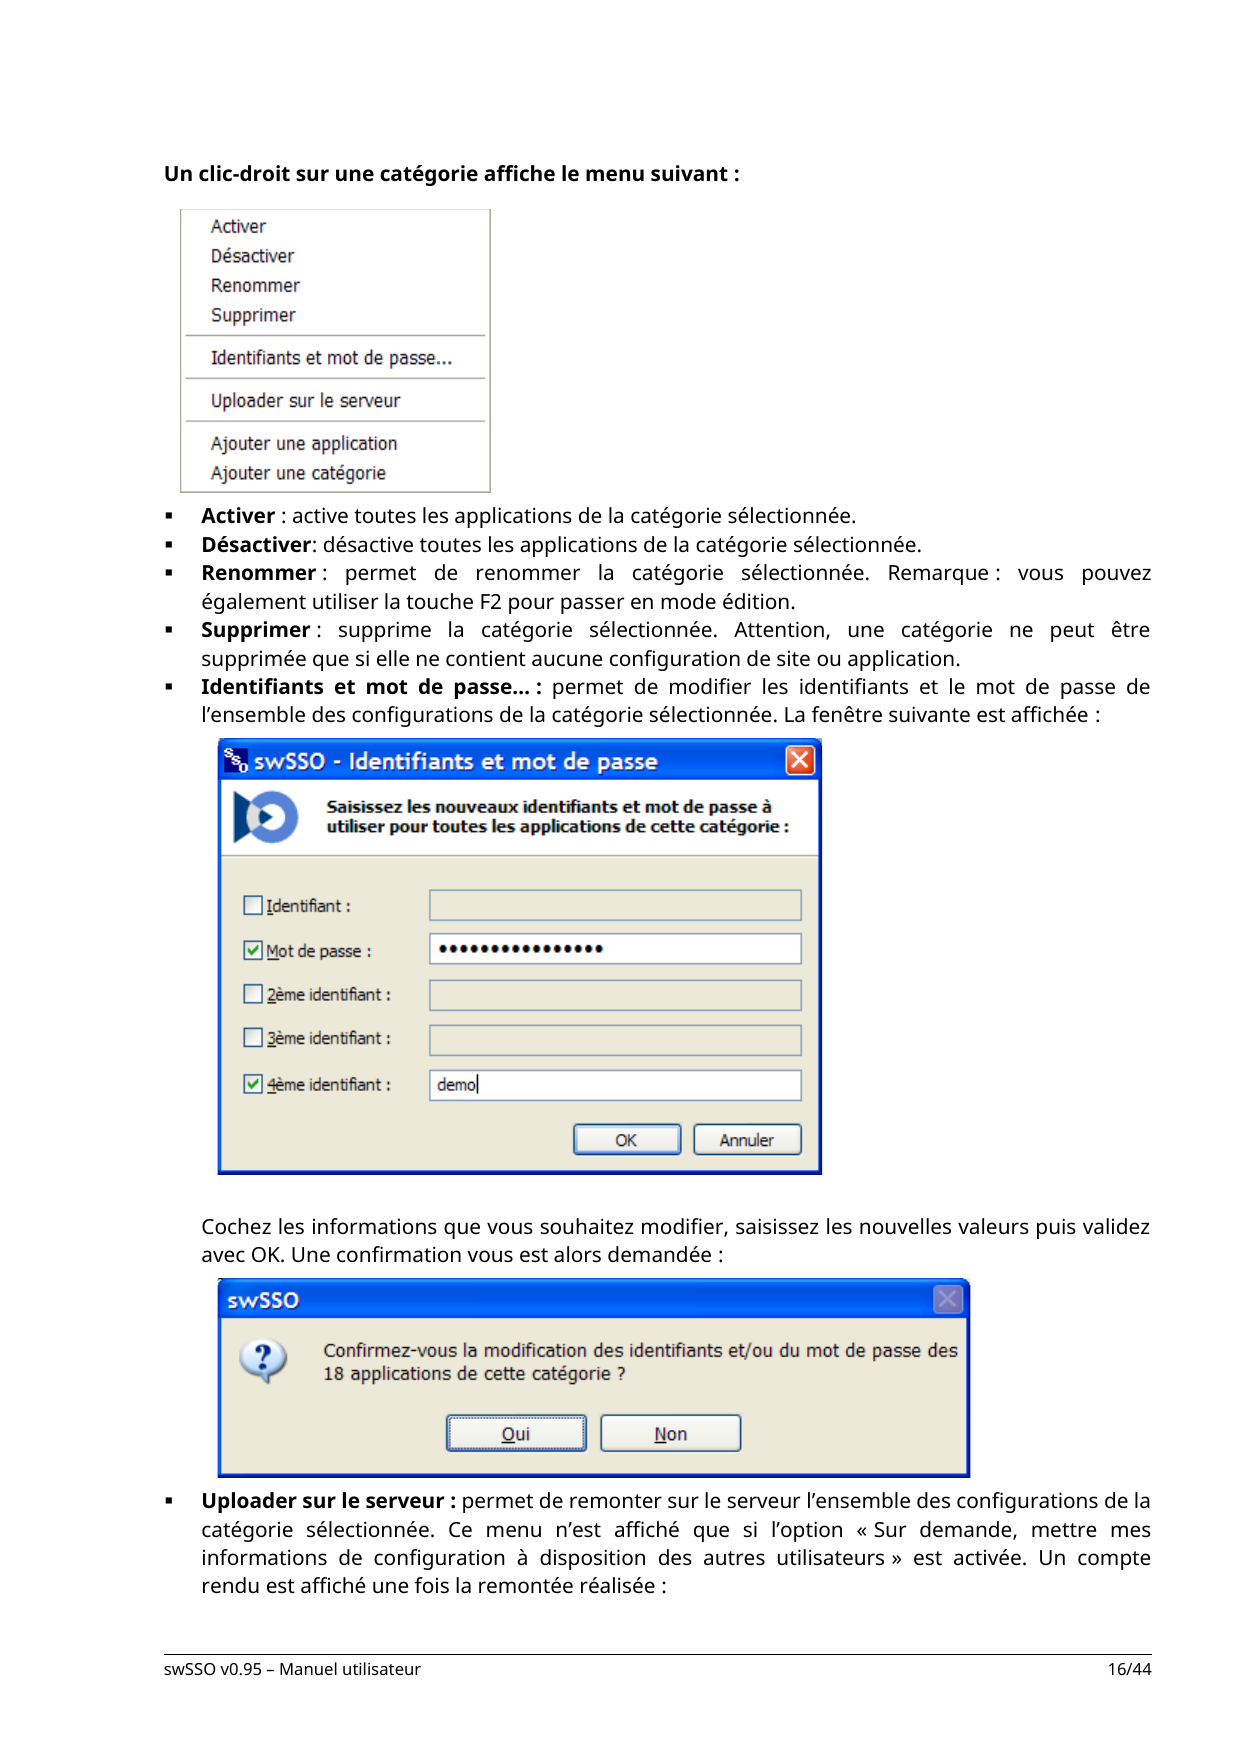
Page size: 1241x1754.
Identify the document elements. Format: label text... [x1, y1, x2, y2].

list Activer : active toutes les applications de la catégorie sélectionnée. [164, 502, 1152, 530]
text Cochez les informations que vous souhaitez modifier, saisissez les nouvelles valeurs puis validez avec OK. Une confirmation vous est alors demandée : [201, 1212, 1152, 1269]
picture [180, 209, 491, 493]
list Désactiver: désactive toutes les applications de la catégorie sélectionnée. [164, 530, 1152, 558]
list Renommer : permet de renommer la catégorie sélectionnée. Remarque : vous pouvez également utiliser la touche F2 pour passer en mode édition. [164, 558, 1152, 615]
list Identifiants et mot de passe… : permet de modifier les identifiants et le mot de passe de l’ensemble des configurations de la catégorie sélectionnée. La fenêtre suivante est affichée : [164, 672, 1152, 729]
picture [217, 738, 823, 1175]
text Un clic-droit sur une catégorie affiche le menu suivant : [164, 159, 1152, 187]
picture [217, 1278, 971, 1478]
list Supprimer : supprime la catégorie sélectionnée. Attention, une catégorie ne peut être supprimée que si elle ne contient aucune configuration de site ou application. [164, 615, 1152, 672]
list Uploader sur le serveur : permet de remonter sur le serveur l’ensemble des configurations de la catégorie sélectionnée. Ce menu n’est affiché que si l’option « Sur demande, mettre mes informations de configuration à disposition des autres utilisateurs » est activée. Un compte rendu est affiché une fois la remontée réalisée : [164, 1486, 1152, 1600]
